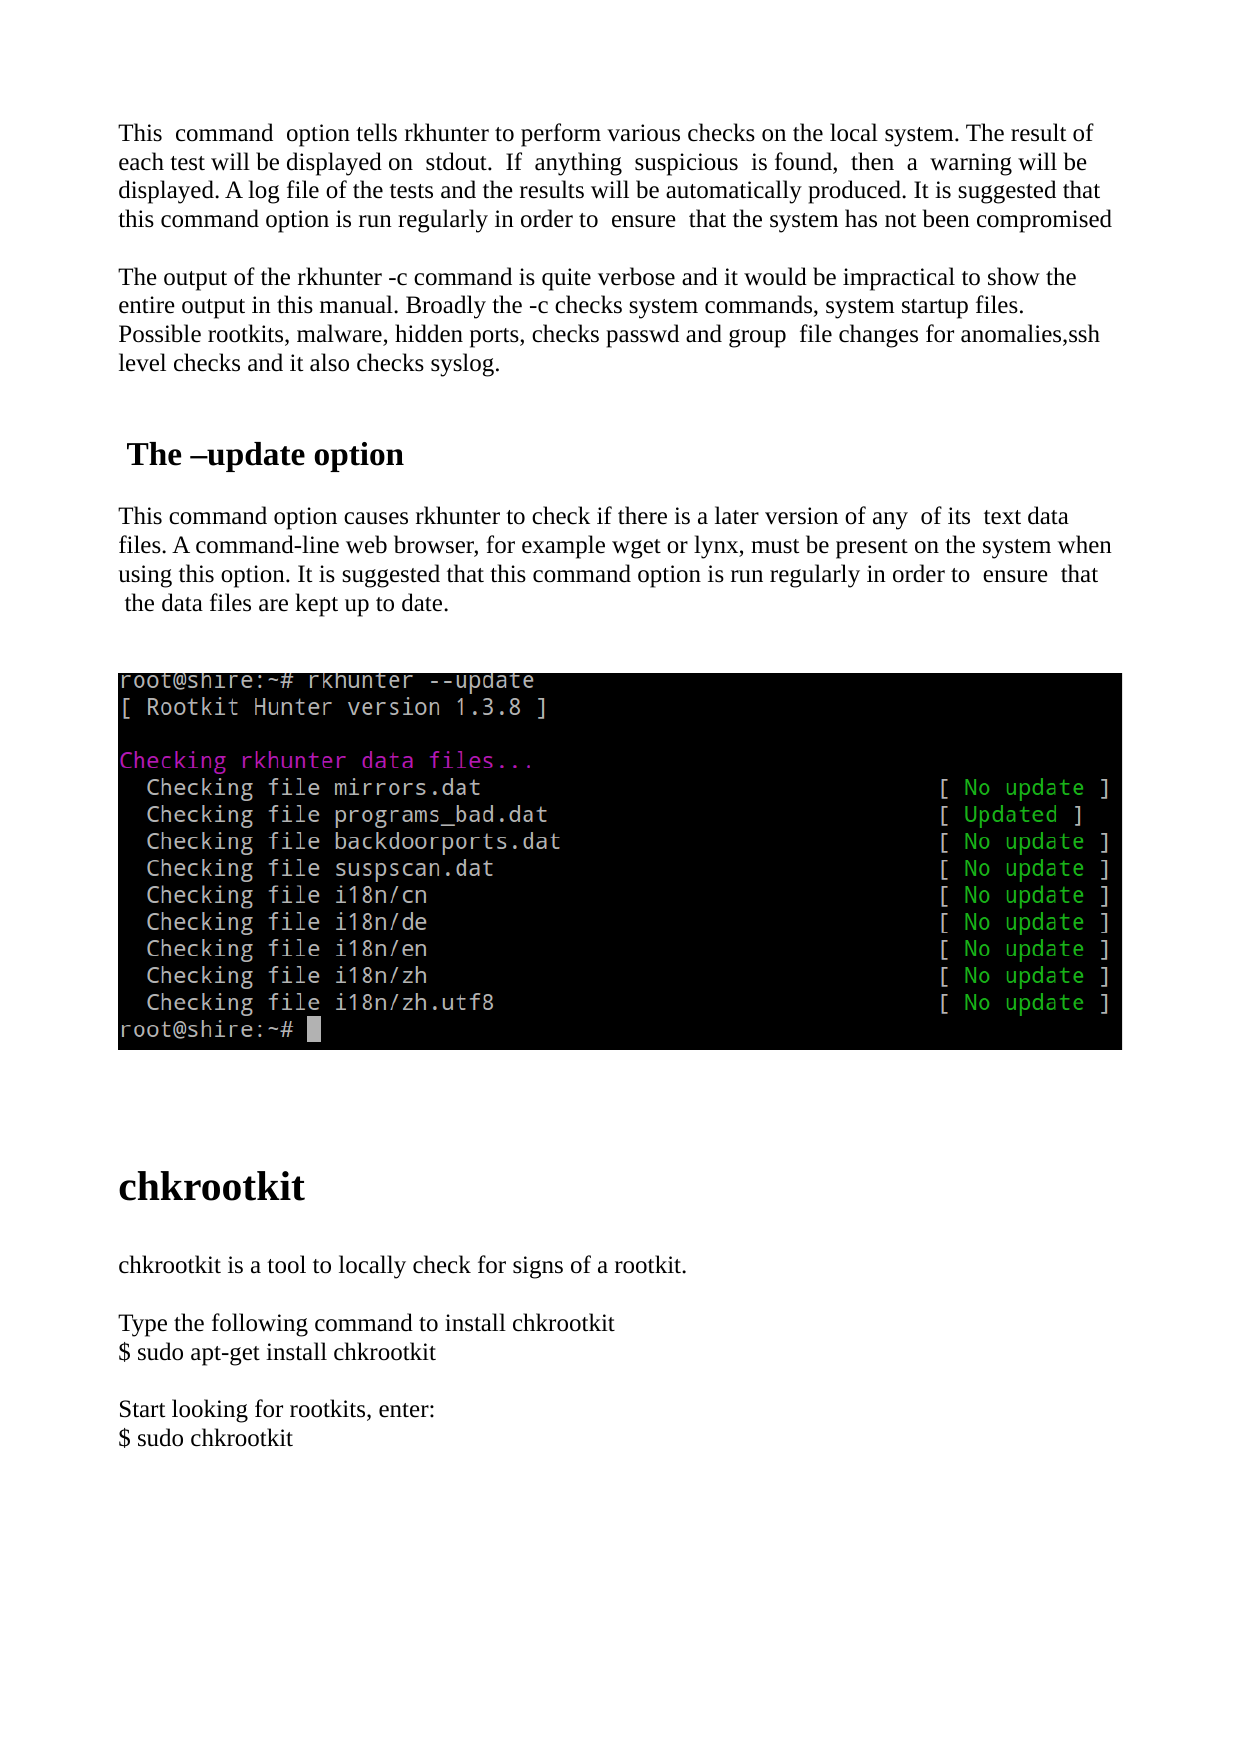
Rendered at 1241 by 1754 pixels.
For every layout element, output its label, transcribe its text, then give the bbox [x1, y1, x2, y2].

text the data files are kept up to date. [118, 588, 1122, 616]
subtitle chkrootkit [118, 1161, 1122, 1209]
text This command option causes rkhunter to check if there is a later version of any of its text data files. A command-line web browser, for example wget or lynx, must be present on the system when using this option. It is suggested that this command option is run regularly in order to ensure that [118, 501, 1122, 588]
text Start looking for rootkits, enter: $ sudo chkrootkit [118, 1394, 1122, 1452]
text The –update option [118, 434, 1122, 473]
text Possible rootkits, malware, hidden ports, checks passwd and group file changes for anomalies,ssh level checks and it also checks syslog. [118, 319, 1122, 377]
text The output of the rkhunter -c command is quite verbose and it would be impractical to show the entire output in this manual. Broadly the -c checks system commands, system startup files. [118, 262, 1122, 319]
text This command option tells rkhunter to perform various checks on the local system. The result of each test will be displayed on stdout. If anything suspicious is found, then a warning will be displayed. A log file of the tests and the results will be automatically produced. It is suggested that this command option is run regularly in order to ensure that the system has not been compromised [118, 118, 1122, 233]
text Type the following command to install chkrootkit $ sudo apt-get install chkrootkit [118, 1308, 1122, 1394]
picture [118, 673, 1123, 1050]
text chkrootkit is a tool to locally check for signs of a rootkit. [118, 1250, 1122, 1279]
